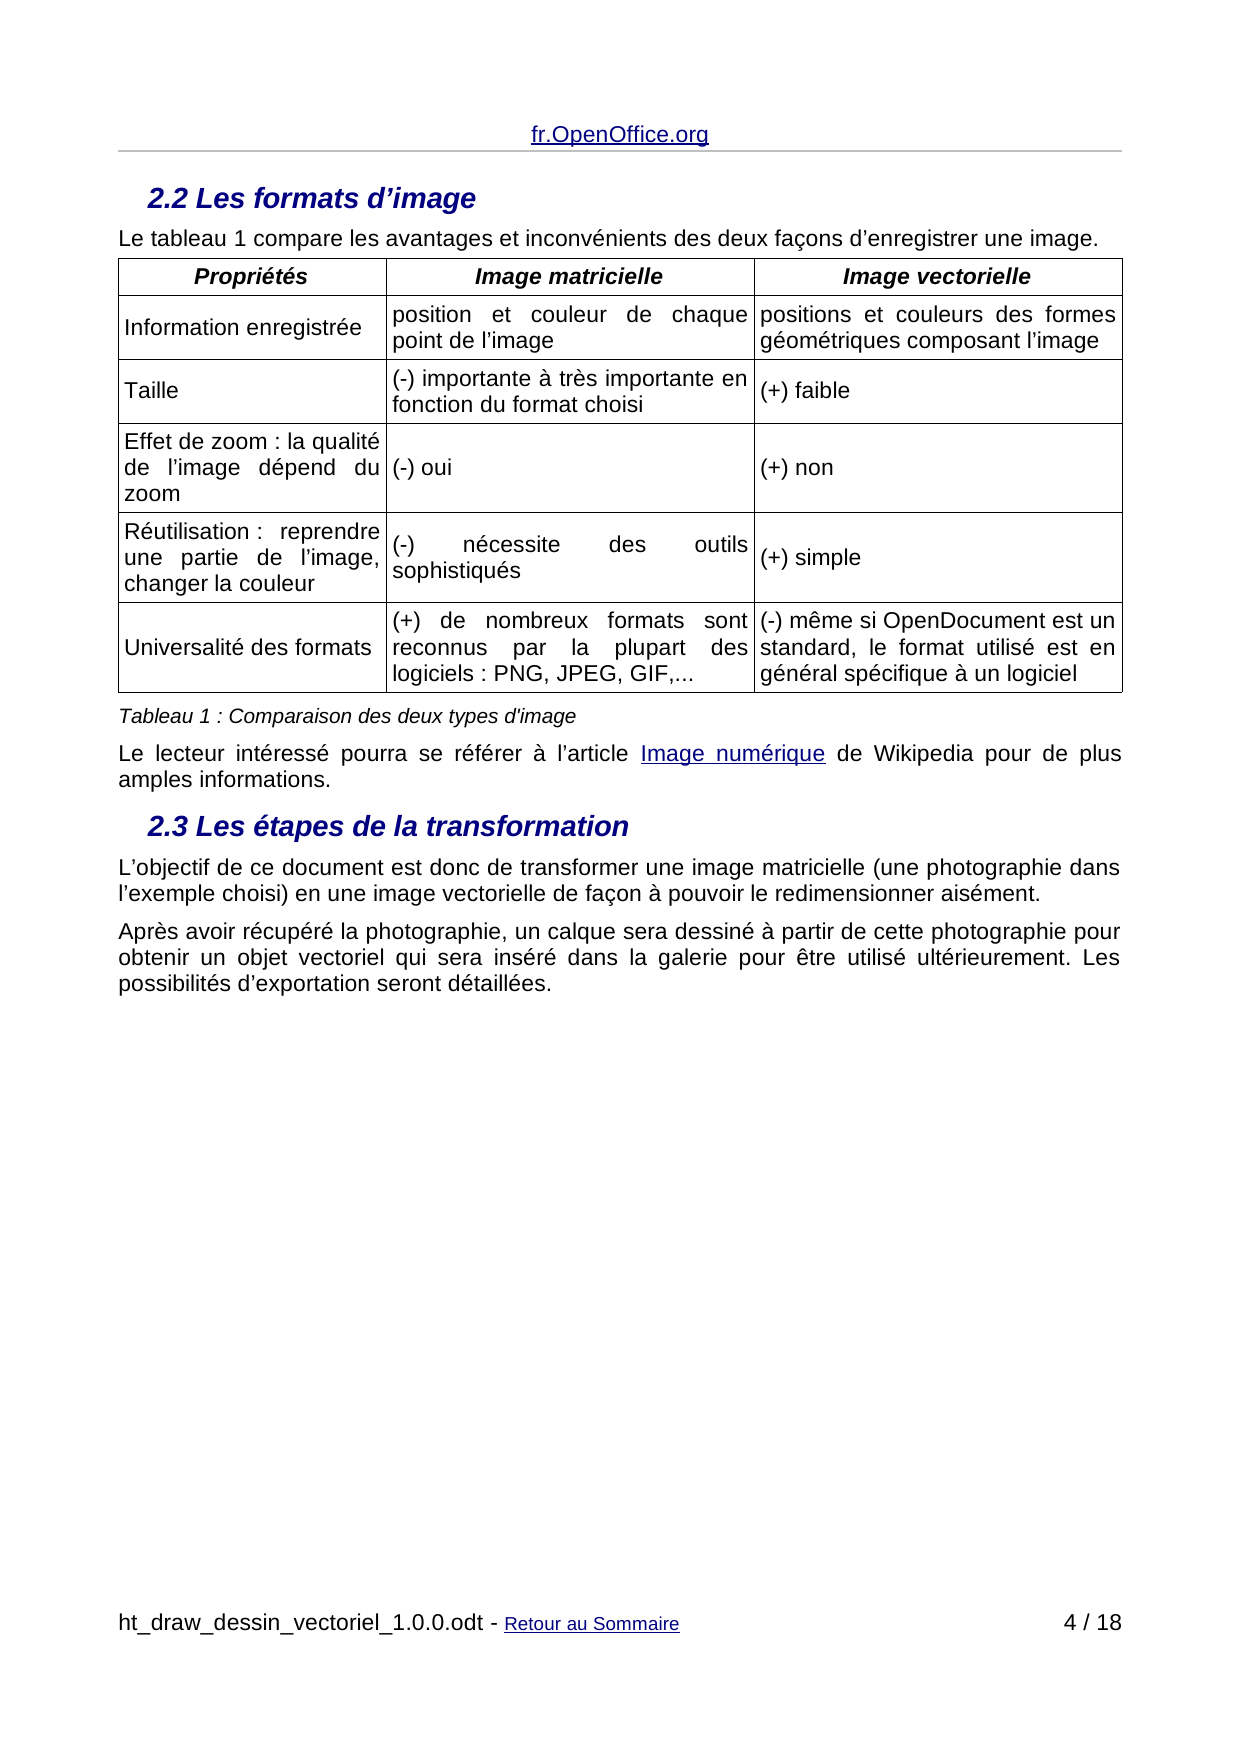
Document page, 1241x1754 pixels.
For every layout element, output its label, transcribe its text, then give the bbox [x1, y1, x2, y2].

text Tableau 1 : Comparaison des deux types d'image [118, 704, 1122, 728]
table_cell (-) oui [387, 424, 754, 512]
table_header Propriétés [119, 259, 386, 295]
text Après avoir récupéré la photographie, un calque sera dessiné à partir de cette photographie pour obtenir un objet vectoriel qui sera inséré dans la galerie pour être utilisé ultérieurement. Les possibilités d’exportation seront détaillées. [118, 918, 1122, 996]
table_cell Effet de zoom : la qualité de l’image dépend du zoom [119, 424, 386, 512]
text L’objectif de ce document est donc de transformer une image matricielle (une photographie dans l’exemple choisi) en une image vectorielle de façon à pouvoir le redimensionner aisément. [118, 854, 1122, 907]
table_cell Information enregistrée [119, 296, 386, 359]
subtitle Les formats d’image [148, 182, 1122, 214]
table_cell positions et couleurs des formes géométriques composant l’image [755, 296, 1122, 359]
subtitle Les étapes de la transformation [148, 810, 1122, 843]
table_cell (+) non [755, 424, 1122, 512]
table_cell (+) simple [755, 513, 1122, 602]
table_cell (+) de nombreux formats sont reconnus par la plupart des logiciels : PNG, JPEG, GIF,... [387, 603, 754, 692]
table_header Image matricielle [387, 259, 754, 295]
table_cell (+) faible [755, 360, 1122, 423]
table_cell (-) même si OpenDocument est un standard, le format utilisé est en général spécifique à un logiciel [755, 603, 1122, 692]
text Le tableau 1 compare les avantages et inconvénients des deux façons d’enregistrer une image. [118, 226, 1122, 252]
table_cell (-) importante à très importante en fonction du format choisi [387, 360, 754, 423]
table_cell Universalité des formats [119, 603, 386, 692]
table_cell position et couleur de chaque point de l’image [387, 296, 754, 359]
table_cell Réutilisation : reprendre une partie de l’image, changer la couleur [119, 513, 386, 602]
table_cell Taille [119, 360, 386, 423]
table_header Image vectorielle [755, 259, 1122, 295]
text Le lecteur intéressé pourra se référer à l’article Image numérique de Wikipedia pour de plus amples informations. [118, 740, 1122, 792]
table_cell (-) nécessite des outils sophistiqués [387, 513, 754, 602]
